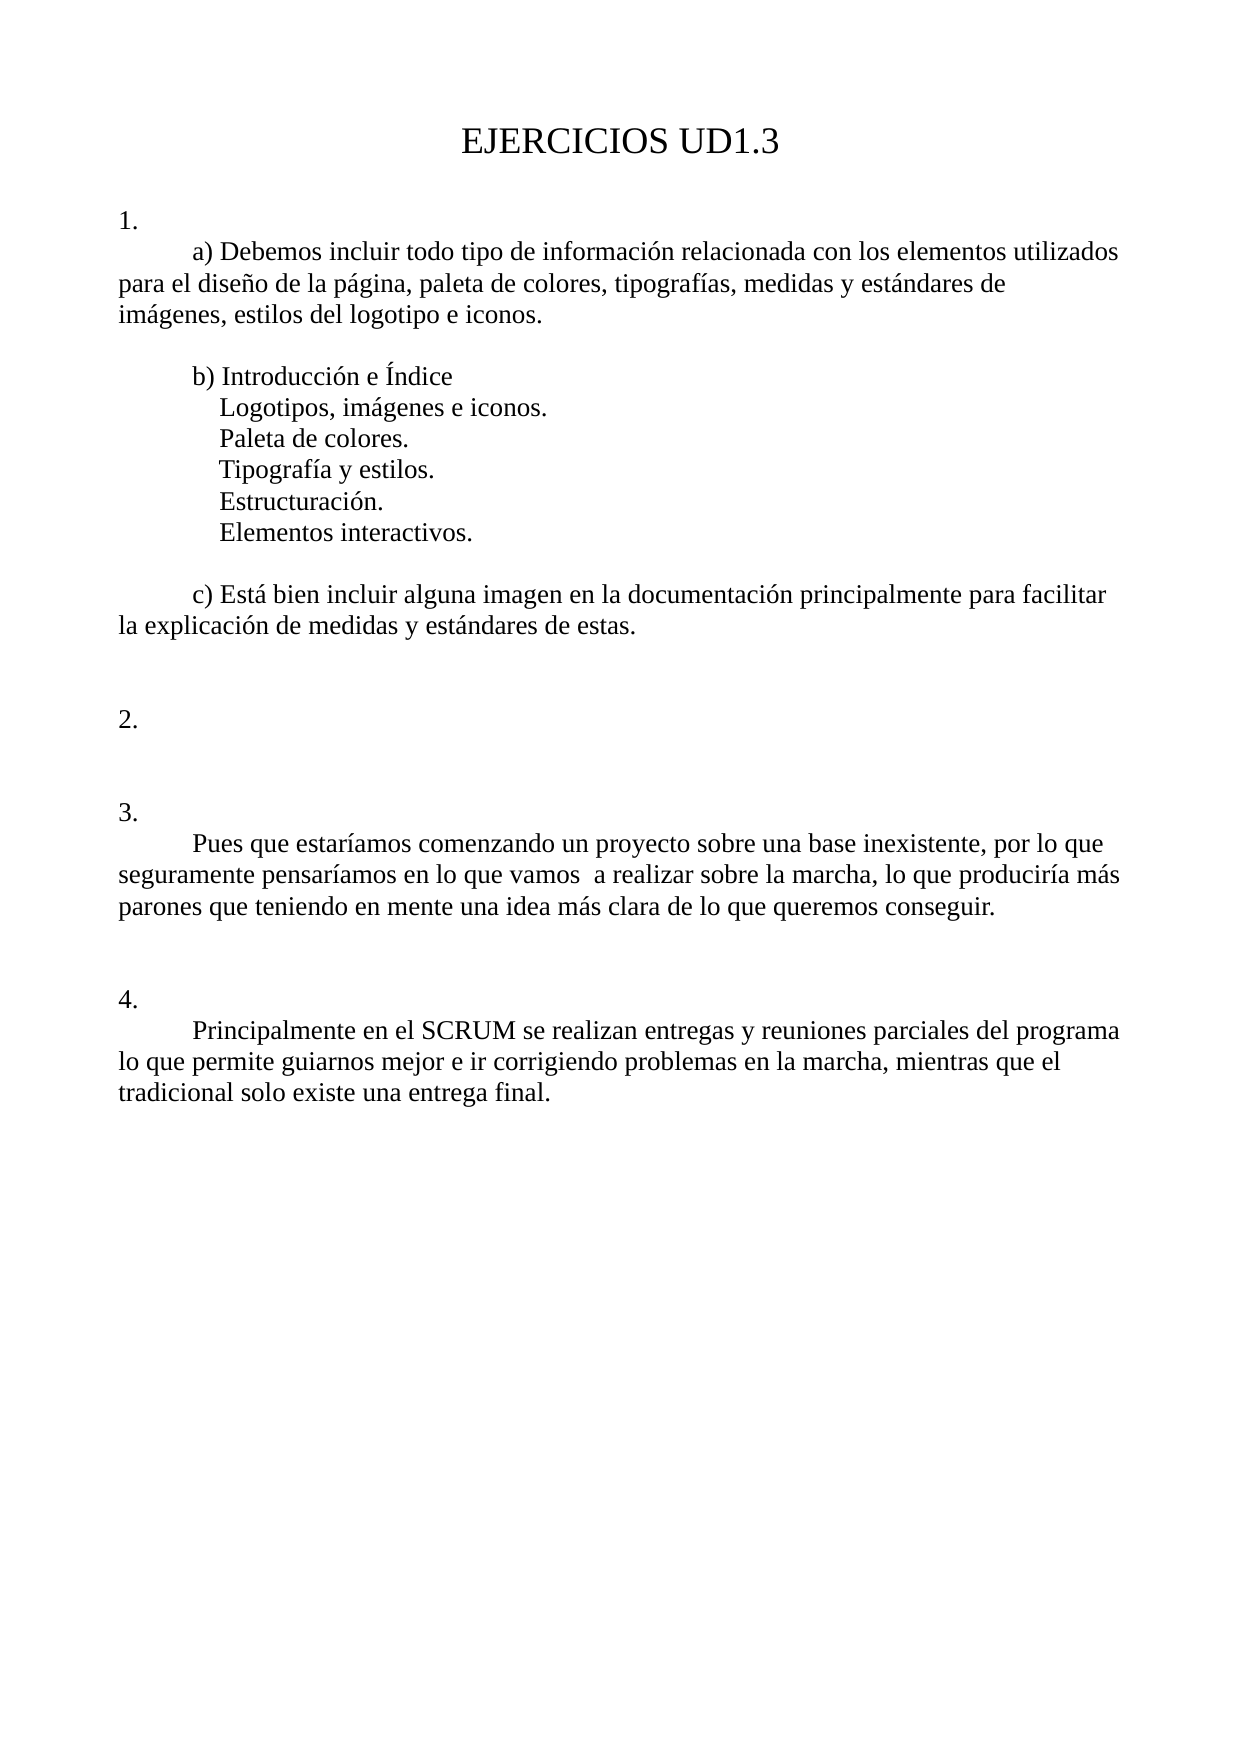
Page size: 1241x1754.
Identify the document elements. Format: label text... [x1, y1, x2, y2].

text Pues que estaríamos comenzando un proyecto sobre una base inexistente, por lo que seguramente pensaríamos en lo que vamos a realizar sobre la marcha, lo que produciría más parones que teniendo en mente una idea más clara de lo que queremos conseguir. [118, 827, 1122, 921]
text 2. [118, 703, 1122, 734]
text 3. [118, 796, 1122, 827]
text b) Introducción e Índice [118, 360, 1122, 391]
text Elementos interactivos. [118, 516, 1122, 547]
text Tipografía y estilos. [118, 453, 1122, 485]
text 1. [118, 204, 1122, 236]
text Estructuración. [118, 485, 1122, 516]
text Principalmente en el SCRUM se realizan entregas y reuniones parciales del programa [118, 1014, 1122, 1045]
text 4. [118, 983, 1122, 1014]
text a) Debemos incluir todo tipo de información relacionada con los elementos utilizados para el diseño de la página, paleta de colores, tipografías, medidas y estándares de imágenes, estilos del logotipo e iconos. [118, 236, 1122, 329]
text c) Está bien incluir alguna imagen en la documentación principalmente para facilitar la explicación de medidas y estándares de estas. [118, 578, 1122, 640]
text lo que permite guiarnos mejor e ir corrigiendo problemas en la marcha, mientras que el tradicional solo existe una entrega final. [118, 1045, 1122, 1108]
text Paleta de colores. [118, 422, 1122, 453]
text Logotipos, imágenes e iconos. [118, 391, 1122, 422]
text EJERCICIOS UD1.3 [118, 118, 1122, 161]
